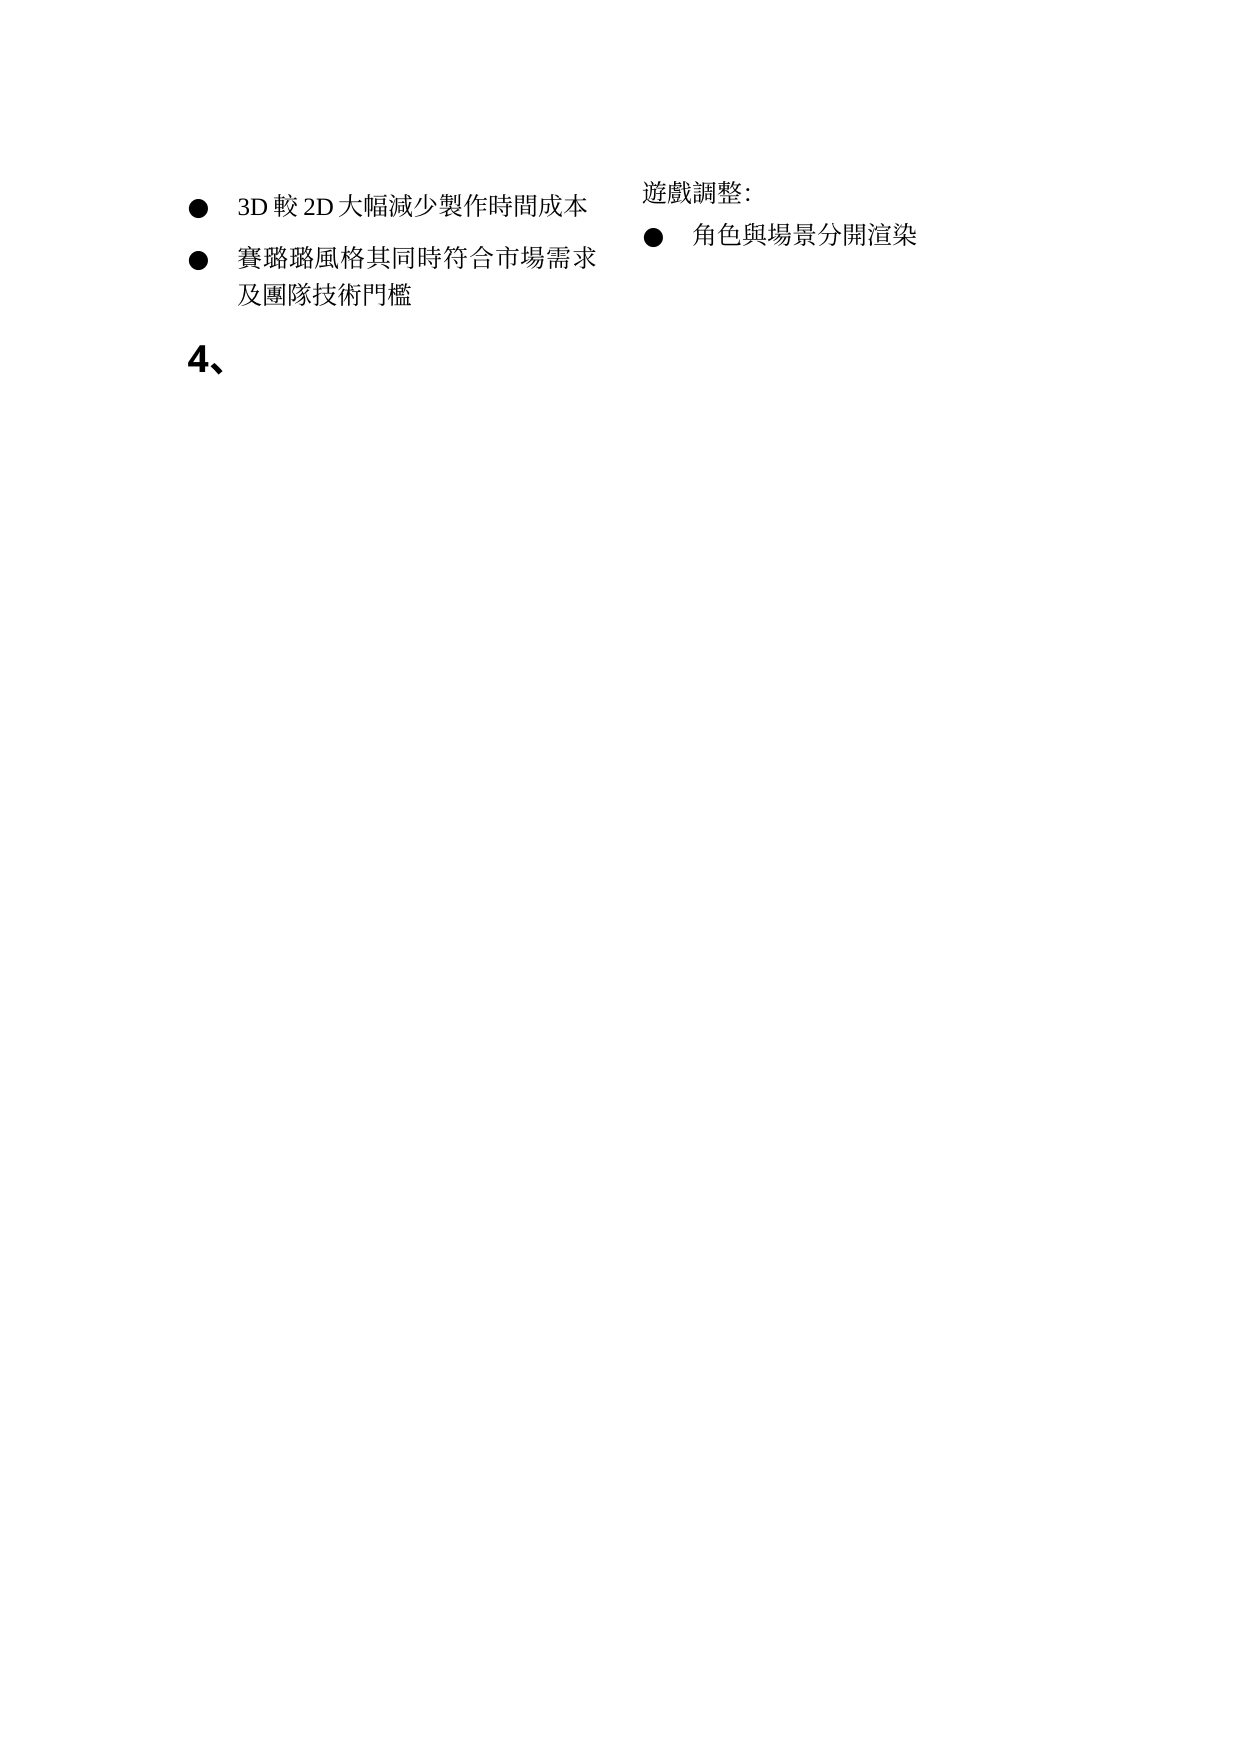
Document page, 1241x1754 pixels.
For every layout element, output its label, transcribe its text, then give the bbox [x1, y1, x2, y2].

list 3D較2D大幅減少製作時間成本 [187, 179, 598, 230]
text 遊戲調整： [642, 179, 1053, 207]
list 角色與場景分開渲染 [642, 207, 1053, 259]
list 賽璐璐風格其同時符合市場需求及團隊技術門檻 [187, 230, 598, 310]
